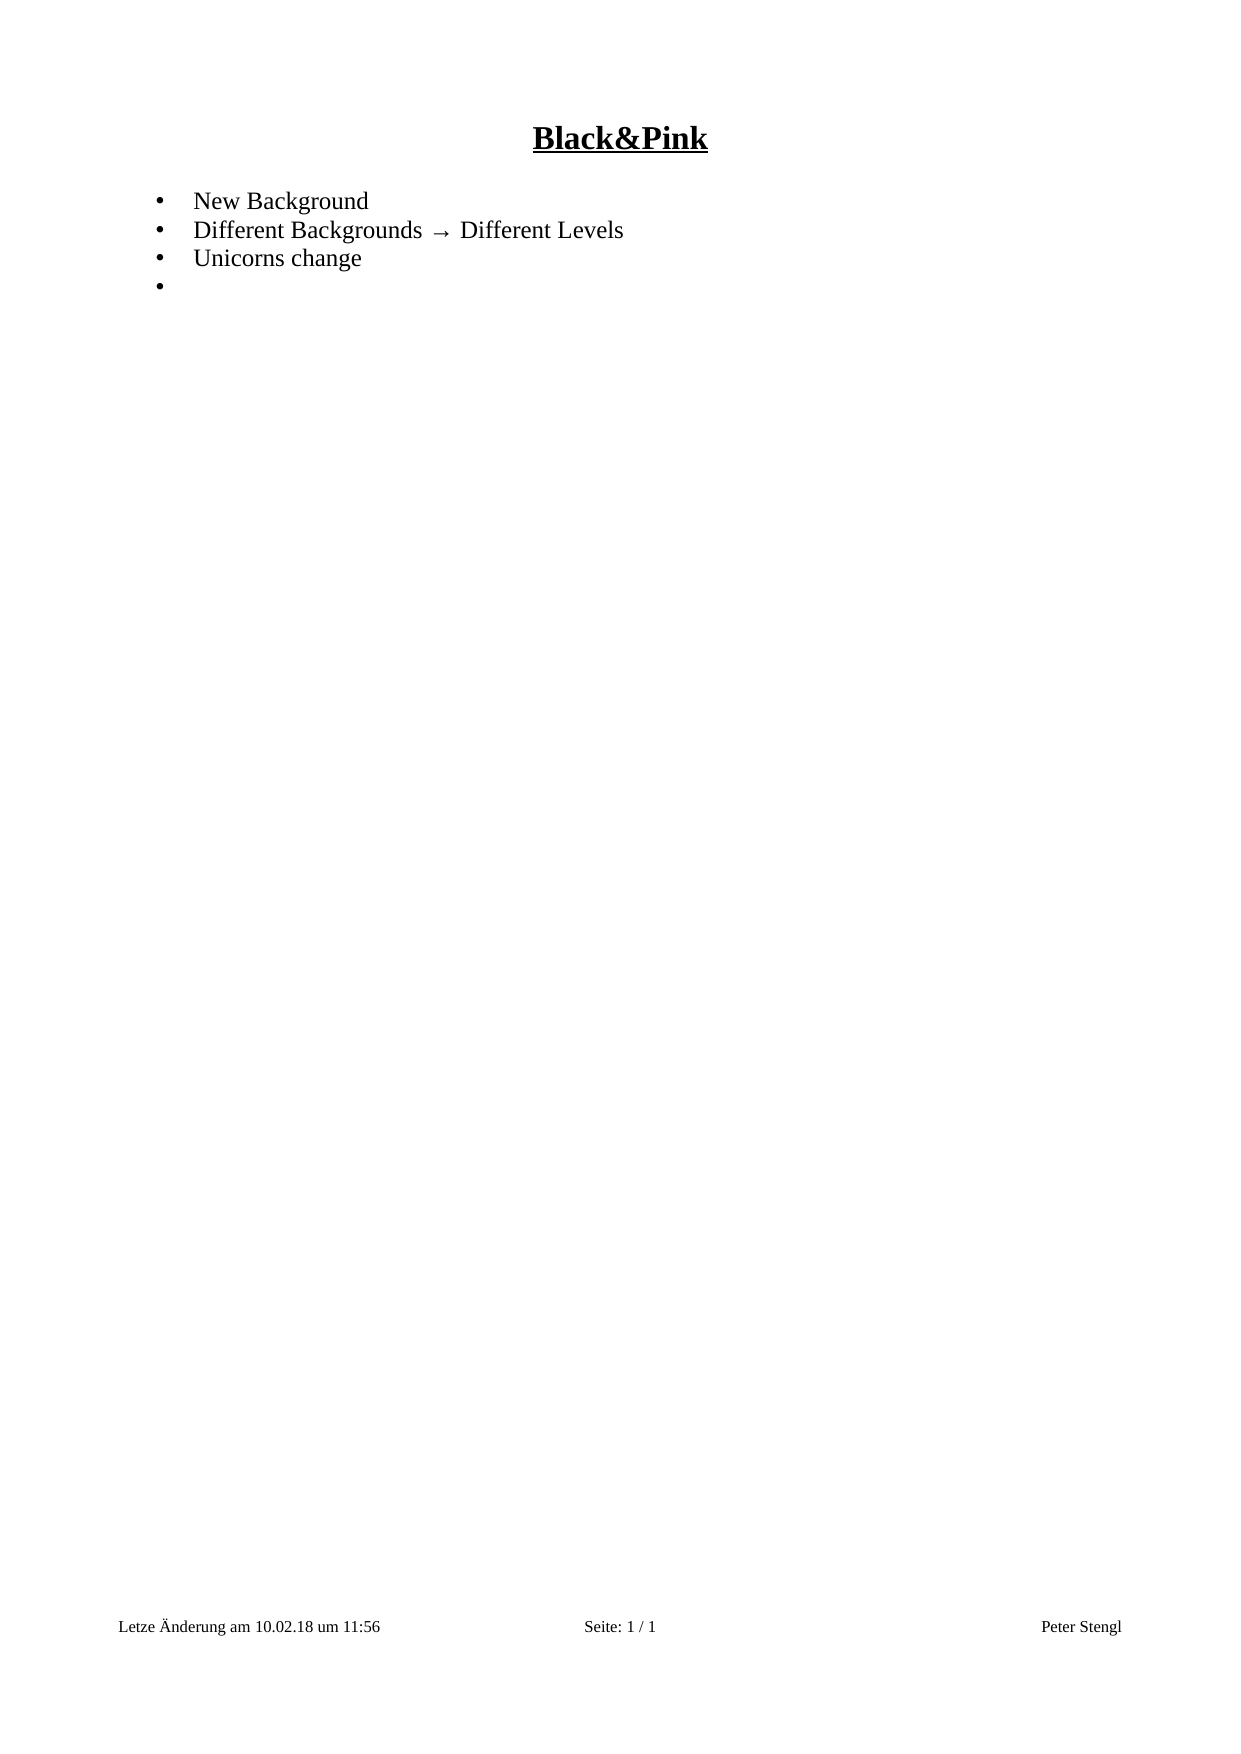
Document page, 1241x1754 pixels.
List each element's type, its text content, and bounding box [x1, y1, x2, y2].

list New Background [156, 186, 1122, 215]
list Different Backgrounds → Different Levels [156, 215, 1122, 243]
list Unicorns change [156, 243, 1122, 272]
